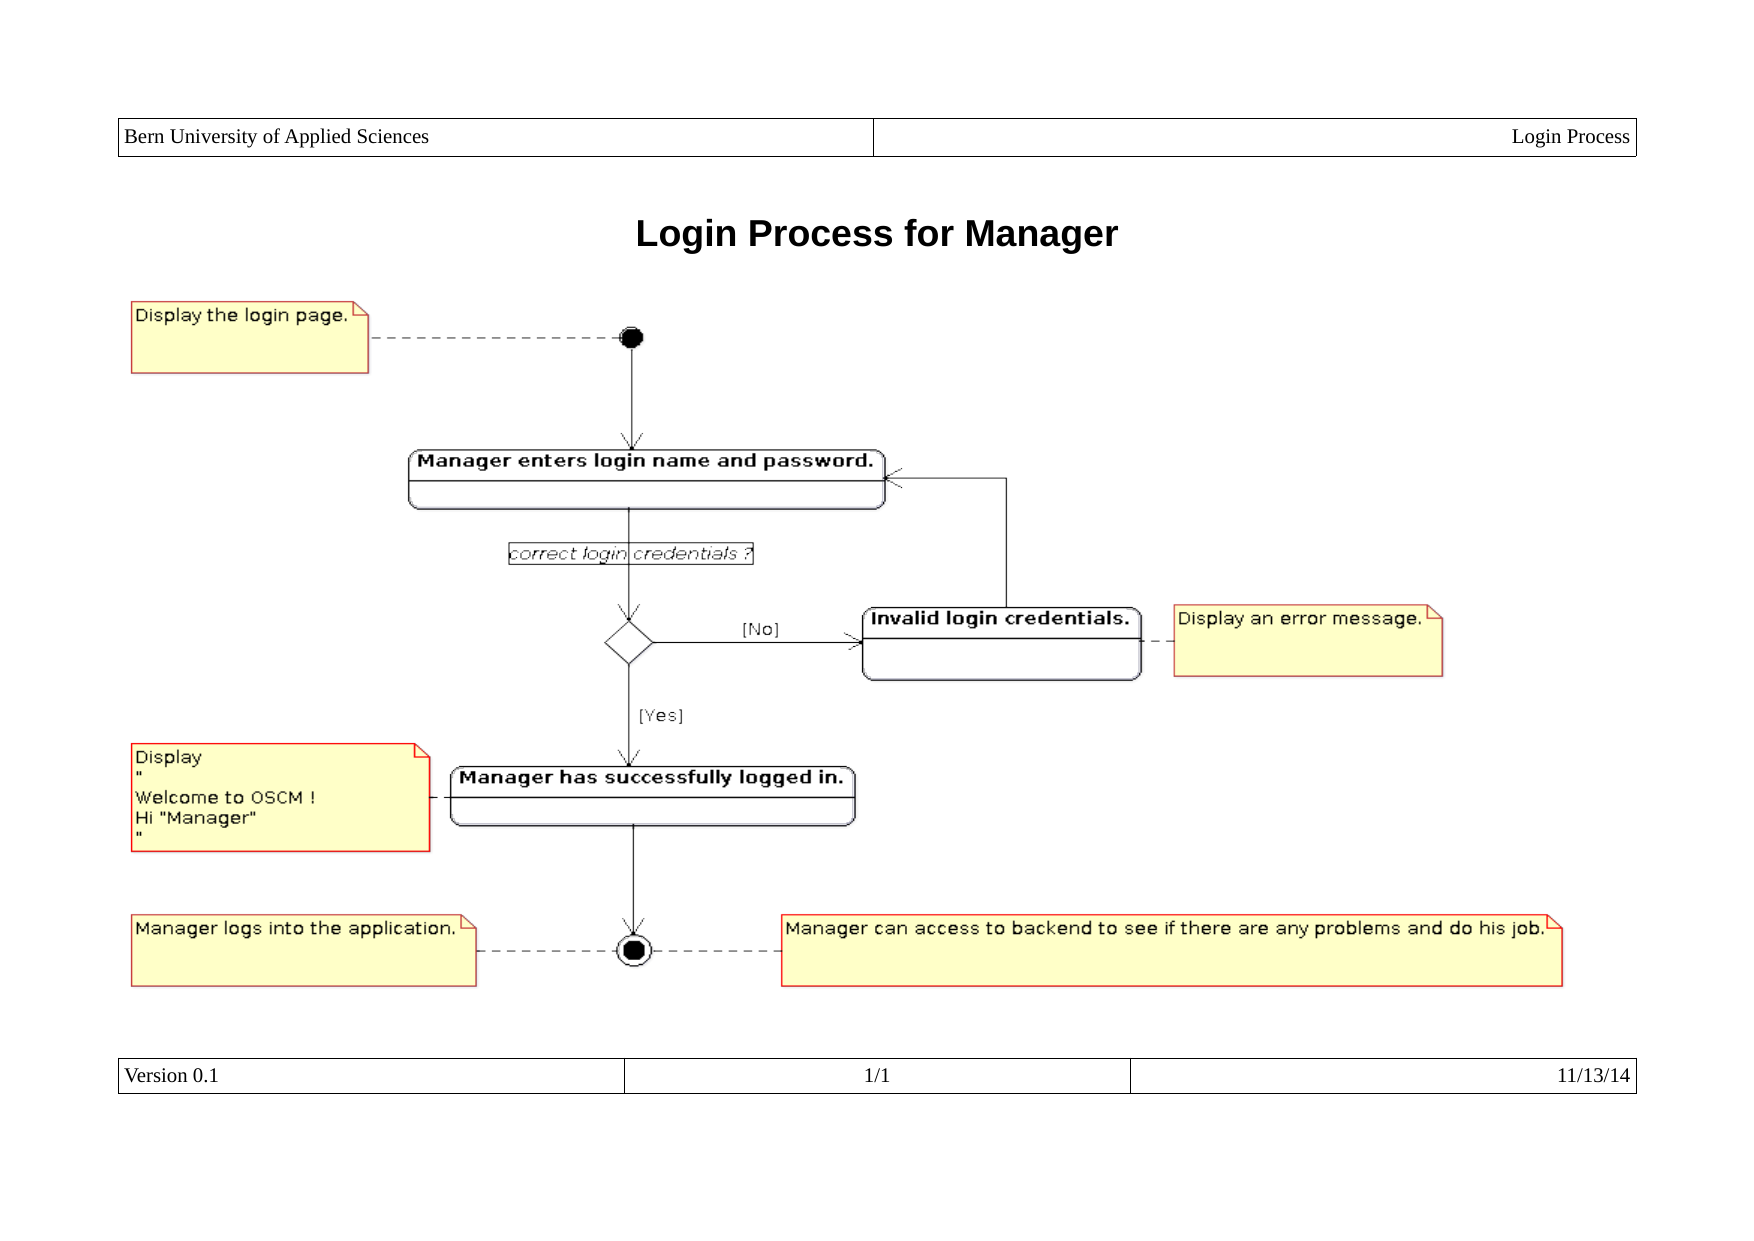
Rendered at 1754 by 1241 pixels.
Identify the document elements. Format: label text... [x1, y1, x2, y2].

picture [119, 262, 1638, 1026]
title Login Process for Manager [118, 211, 1636, 254]
